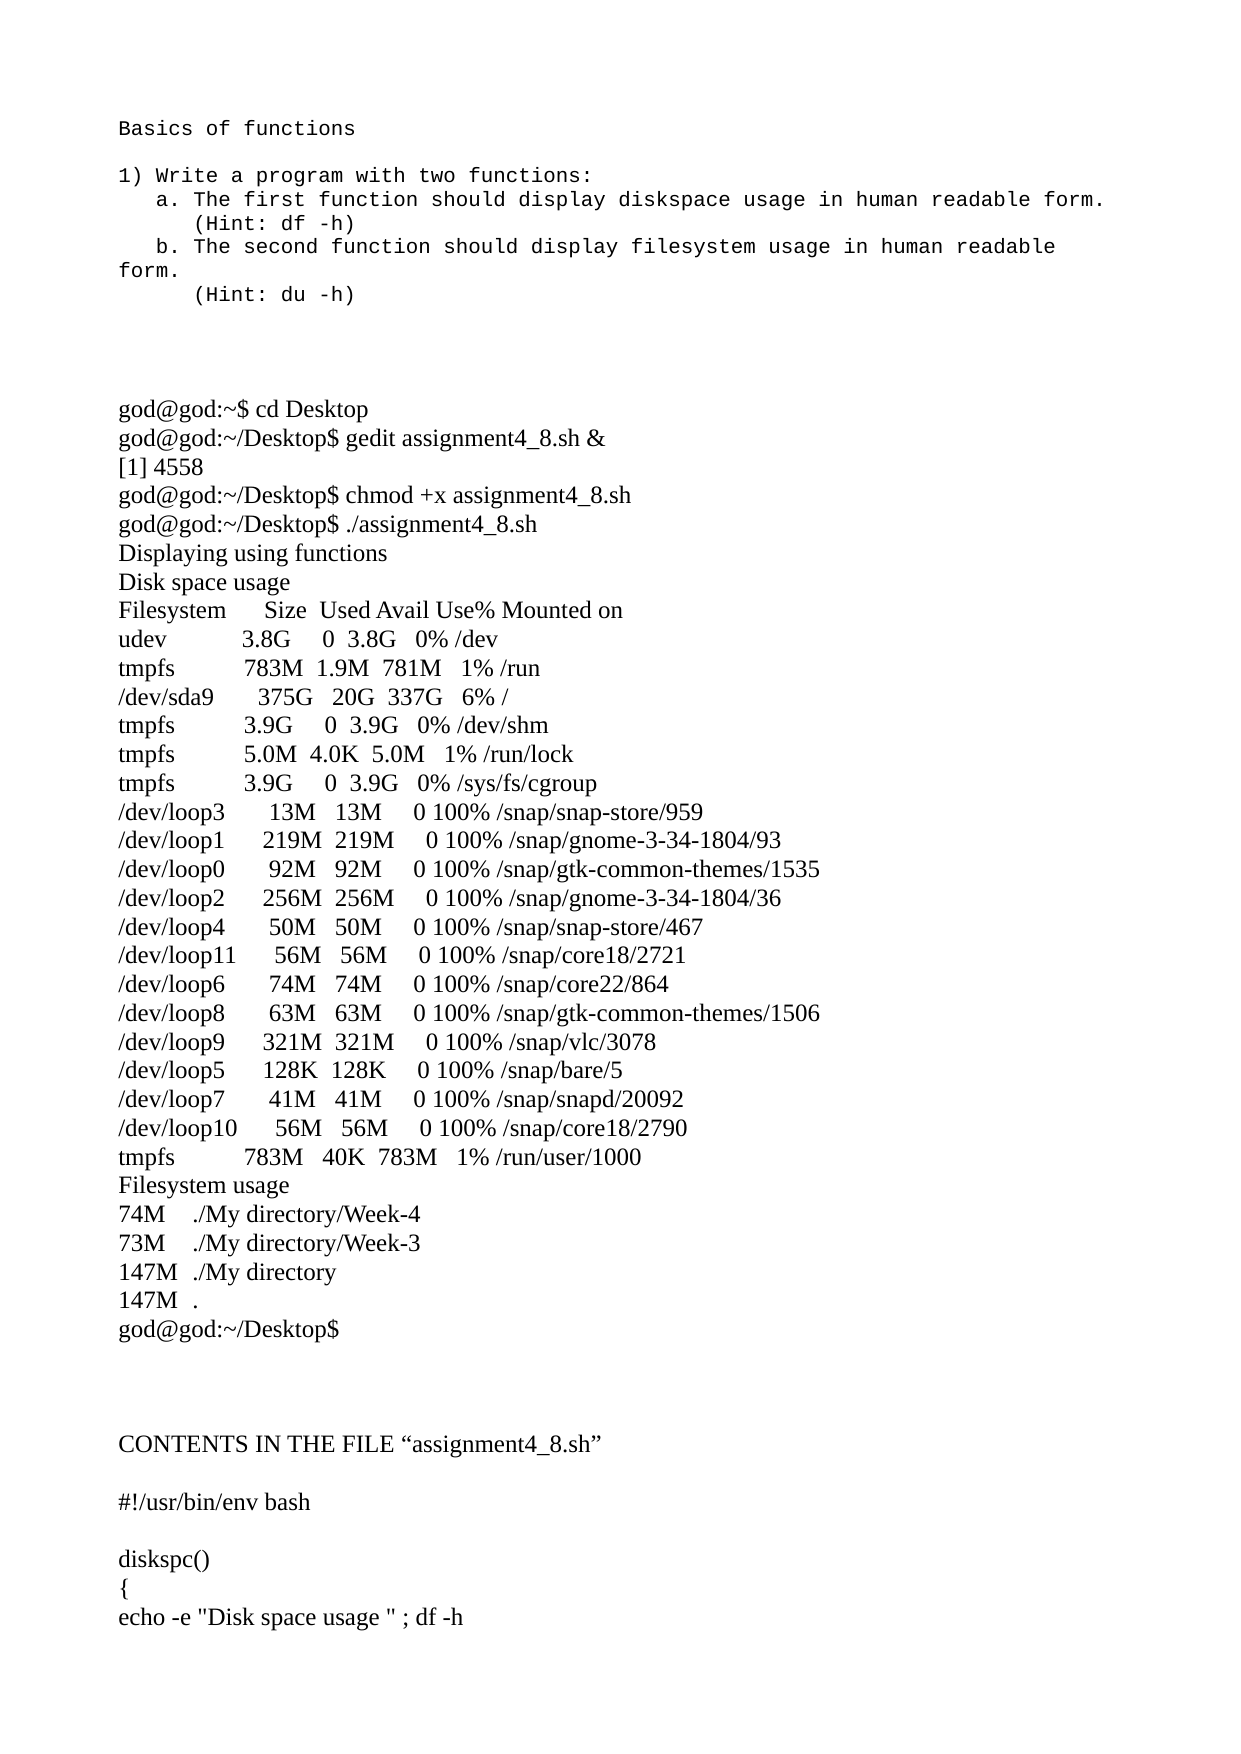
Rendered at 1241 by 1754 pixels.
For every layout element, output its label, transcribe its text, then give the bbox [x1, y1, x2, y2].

text /dev/loop10 56M 56M 0 100% /snap/core18/2790 [118, 1113, 1122, 1142]
text (Hint: du -h) [118, 284, 1122, 307]
text b. The second function should display filesystem usage in human readable form. [118, 236, 1122, 284]
text (Hint: df -h) [118, 213, 1122, 236]
text /dev/loop3 13M 13M 0 100% /snap/snap-store/959 [118, 797, 1122, 826]
text tmpfs 3.9G 0 3.9G 0% /sys/fs/cgroup [118, 768, 1122, 797]
text /dev/sda9 375G 20G 337G 6% / [118, 682, 1122, 711]
text god@god:~$ cd Desktop [118, 394, 1122, 423]
text /dev/loop0 92M 92M 0 100% /snap/gtk-common-themes/1535 [118, 854, 1122, 883]
text { [118, 1573, 1122, 1602]
text udev 3.8G 0 3.8G 0% /dev [118, 624, 1122, 653]
text 73M ./My directory/Week-3 [118, 1228, 1122, 1257]
text /dev/loop6 74M 74M 0 100% /snap/core22/864 [118, 969, 1122, 998]
text tmpfs 783M 1.9M 781M 1% /run [118, 653, 1122, 682]
text god@god:~/Desktop$ chmod +x assignment4_8.sh [118, 481, 1122, 509]
text CONTENTS IN THE FILE “assignment4_8.sh” [118, 1429, 1122, 1458]
text 147M . [118, 1286, 1122, 1314]
text Disk space usage [118, 567, 1122, 596]
text god@god:~/Desktop$ ./assignment4_8.sh [118, 509, 1122, 538]
text tmpfs 783M 40K 783M 1% /run/user/1000 [118, 1142, 1122, 1171]
text 74M ./My directory/Week-4 [118, 1199, 1122, 1228]
text diskspc() [118, 1544, 1122, 1573]
text Filesystem usage [118, 1171, 1122, 1199]
text /dev/loop4 50M 50M 0 100% /snap/snap-store/467 [118, 912, 1122, 941]
text /dev/loop1 219M 219M 0 100% /snap/gnome-3-34-1804/93 [118, 826, 1122, 854]
text a. The first function should display diskspace usage in human readable form. [118, 189, 1122, 213]
text tmpfs 3.9G 0 3.9G 0% /dev/shm [118, 711, 1122, 739]
text 147M ./My directory [118, 1257, 1122, 1286]
text #!/usr/bin/env bash [118, 1487, 1122, 1516]
text /dev/loop5 128K 128K 0 100% /snap/bare/5 [118, 1056, 1122, 1084]
text /dev/loop8 63M 63M 0 100% /snap/gtk-common-themes/1506 [118, 998, 1122, 1027]
text echo -e "Disk space usage " ; df -h [118, 1602, 1122, 1631]
text Filesystem Size Used Avail Use% Mounted on [118, 596, 1122, 624]
text Displaying using functions [118, 538, 1122, 567]
text tmpfs 5.0M 4.0K 5.0M 1% /run/lock [118, 739, 1122, 768]
text /dev/loop11 56M 56M 0 100% /snap/core18/2721 [118, 941, 1122, 969]
text /dev/loop7 41M 41M 0 100% /snap/snapd/20092 [118, 1084, 1122, 1113]
text /dev/loop9 321M 321M 0 100% /snap/vlc/3078 [118, 1027, 1122, 1056]
text [1] 4558 [118, 452, 1122, 481]
text /dev/loop2 256M 256M 0 100% /snap/gnome-3-34-1804/36 [118, 883, 1122, 912]
text 1) Write a program with two functions: [118, 165, 1122, 189]
text god@god:~/Desktop$ [118, 1314, 1122, 1343]
text god@god:~/Desktop$ gedit assignment4_8.sh & [118, 423, 1122, 452]
text Basics of functions [118, 118, 1122, 142]
